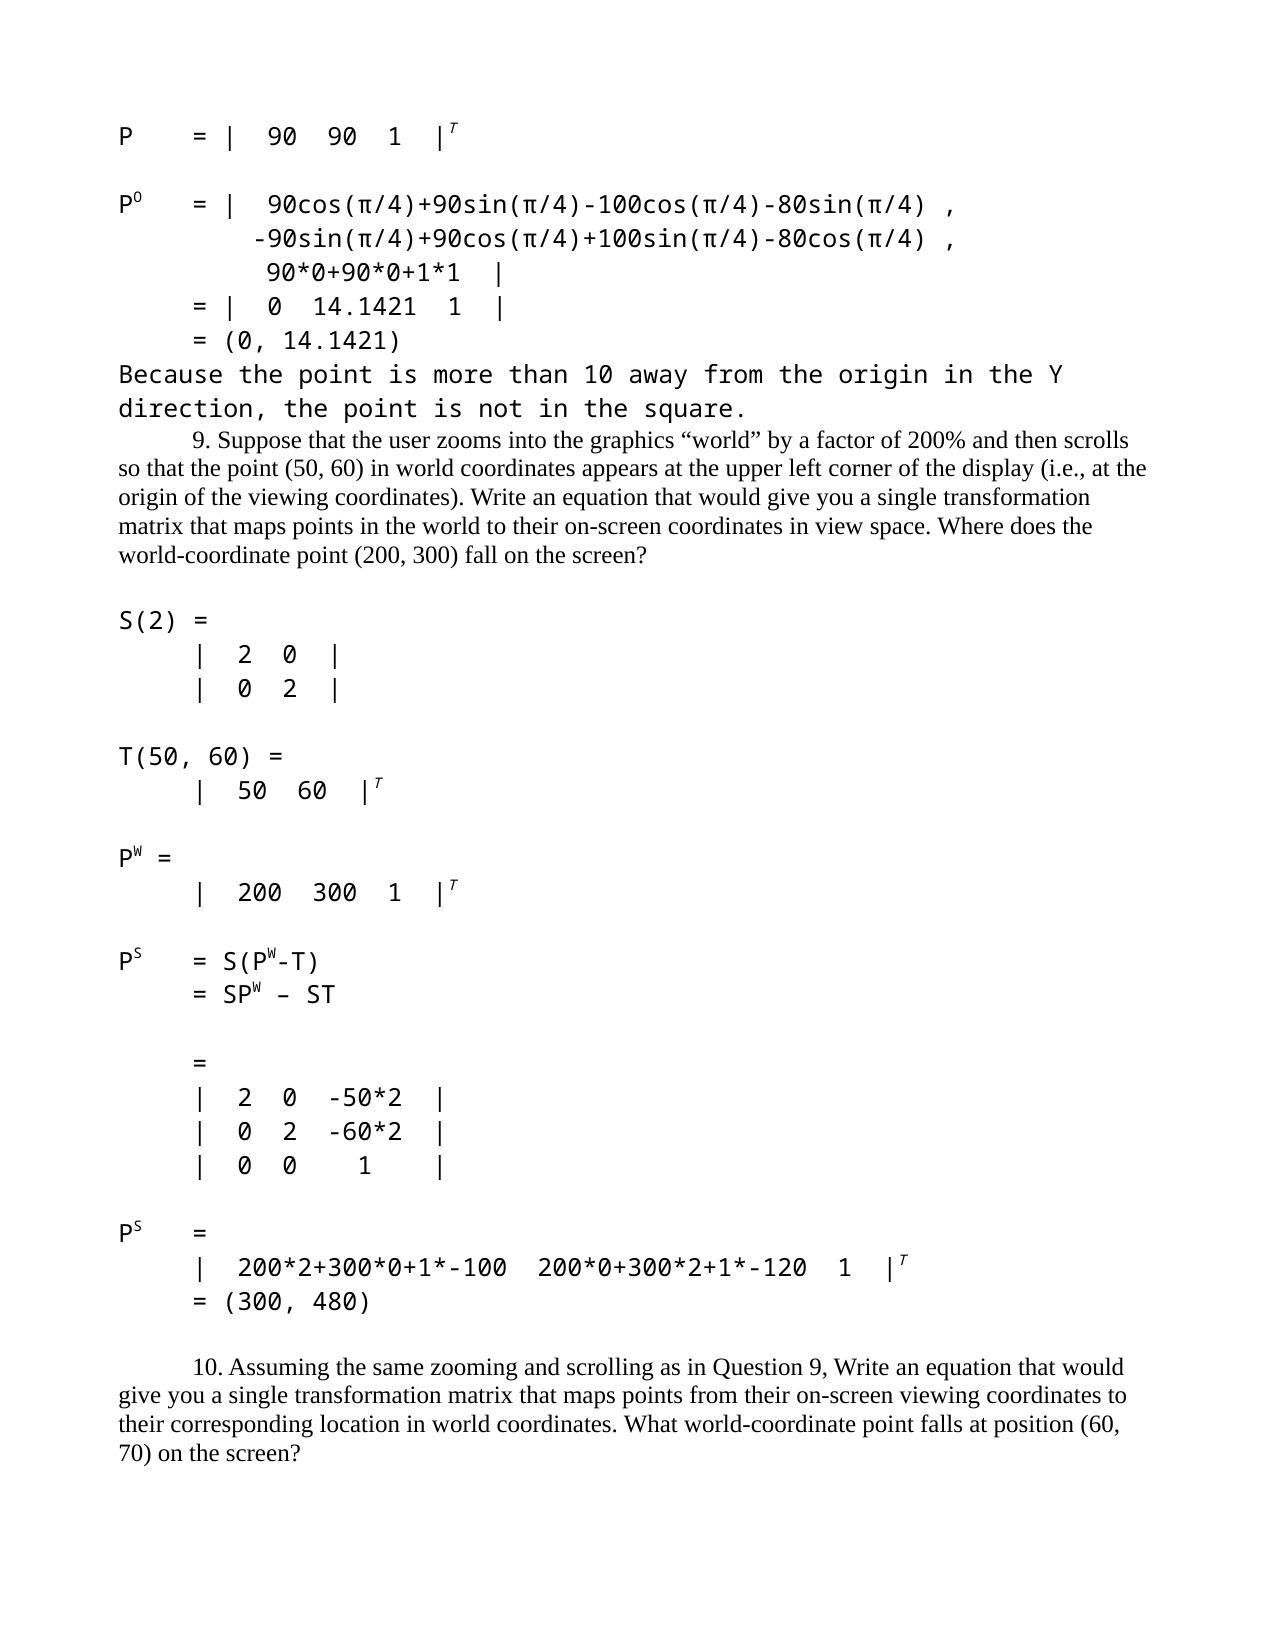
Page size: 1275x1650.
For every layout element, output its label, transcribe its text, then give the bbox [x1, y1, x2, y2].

text | 2 0 -50*2 | [118, 1079, 1157, 1113]
text 90*0+90*0+1*1 | [118, 254, 1157, 288]
text PS = [118, 1216, 1157, 1250]
text -90sin(π/4)+90cos(π/4)+100sin(π/4)-80cos(π/4) , [118, 220, 1157, 254]
text PO = | 90cos(π/4)+90sin(π/4)-100cos(π/4)-80sin(π/4) , [118, 186, 1157, 220]
text | 0 2 -60*2 | [118, 1113, 1157, 1147]
text | 2 0 | [118, 637, 1157, 671]
text | 0 0 1 | [118, 1147, 1157, 1182]
text | 200 300 1 |T [118, 875, 1157, 909]
text S(2) = [118, 602, 1157, 637]
text = (300, 480) [118, 1284, 1157, 1318]
text PS = S(PW-T) [118, 943, 1157, 977]
text = SPW – ST [118, 977, 1157, 1011]
text 10. Assuming the same zooming and scrolling as in Question 9, Write an equation that would give you a single transformation matrix that maps points from their on-screen viewing coordinates to their corresponding location in world coordinates. What world-coordinate point falls at position (60, 70) on the screen? [118, 1352, 1157, 1467]
text = (0, 14.1421) [118, 322, 1157, 357]
text | 200*2+300*0+1*-100 200*0+300*2+1*-120 1 |T [118, 1250, 1157, 1284]
text PW = [118, 841, 1157, 875]
text = | 0 14.1421 1 | [118, 288, 1157, 322]
text 9. Suppose that the user zooms into the graphics “world” by a factor of 200% and then scrolls so that the point (50, 60) in world coordinates appears at the upper left corner of the display (i.e., at the origin of the viewing coordinates). Write an equation that would give you a single transformation matrix that maps points in the world to their on-screen coordinates in view space. Where does the world-coordinate point (200, 300) fall on the screen? [118, 425, 1157, 568]
text P = | 90 90 1 |T [118, 118, 1157, 152]
text = [118, 1045, 1157, 1079]
text | 0 2 | [118, 671, 1157, 705]
text | 50 60 |T [118, 773, 1157, 807]
text T(50, 60) = [118, 739, 1157, 773]
text Because the point is more than 10 away from the origin in the Y direction, the point is not in the square. [118, 357, 1157, 425]
